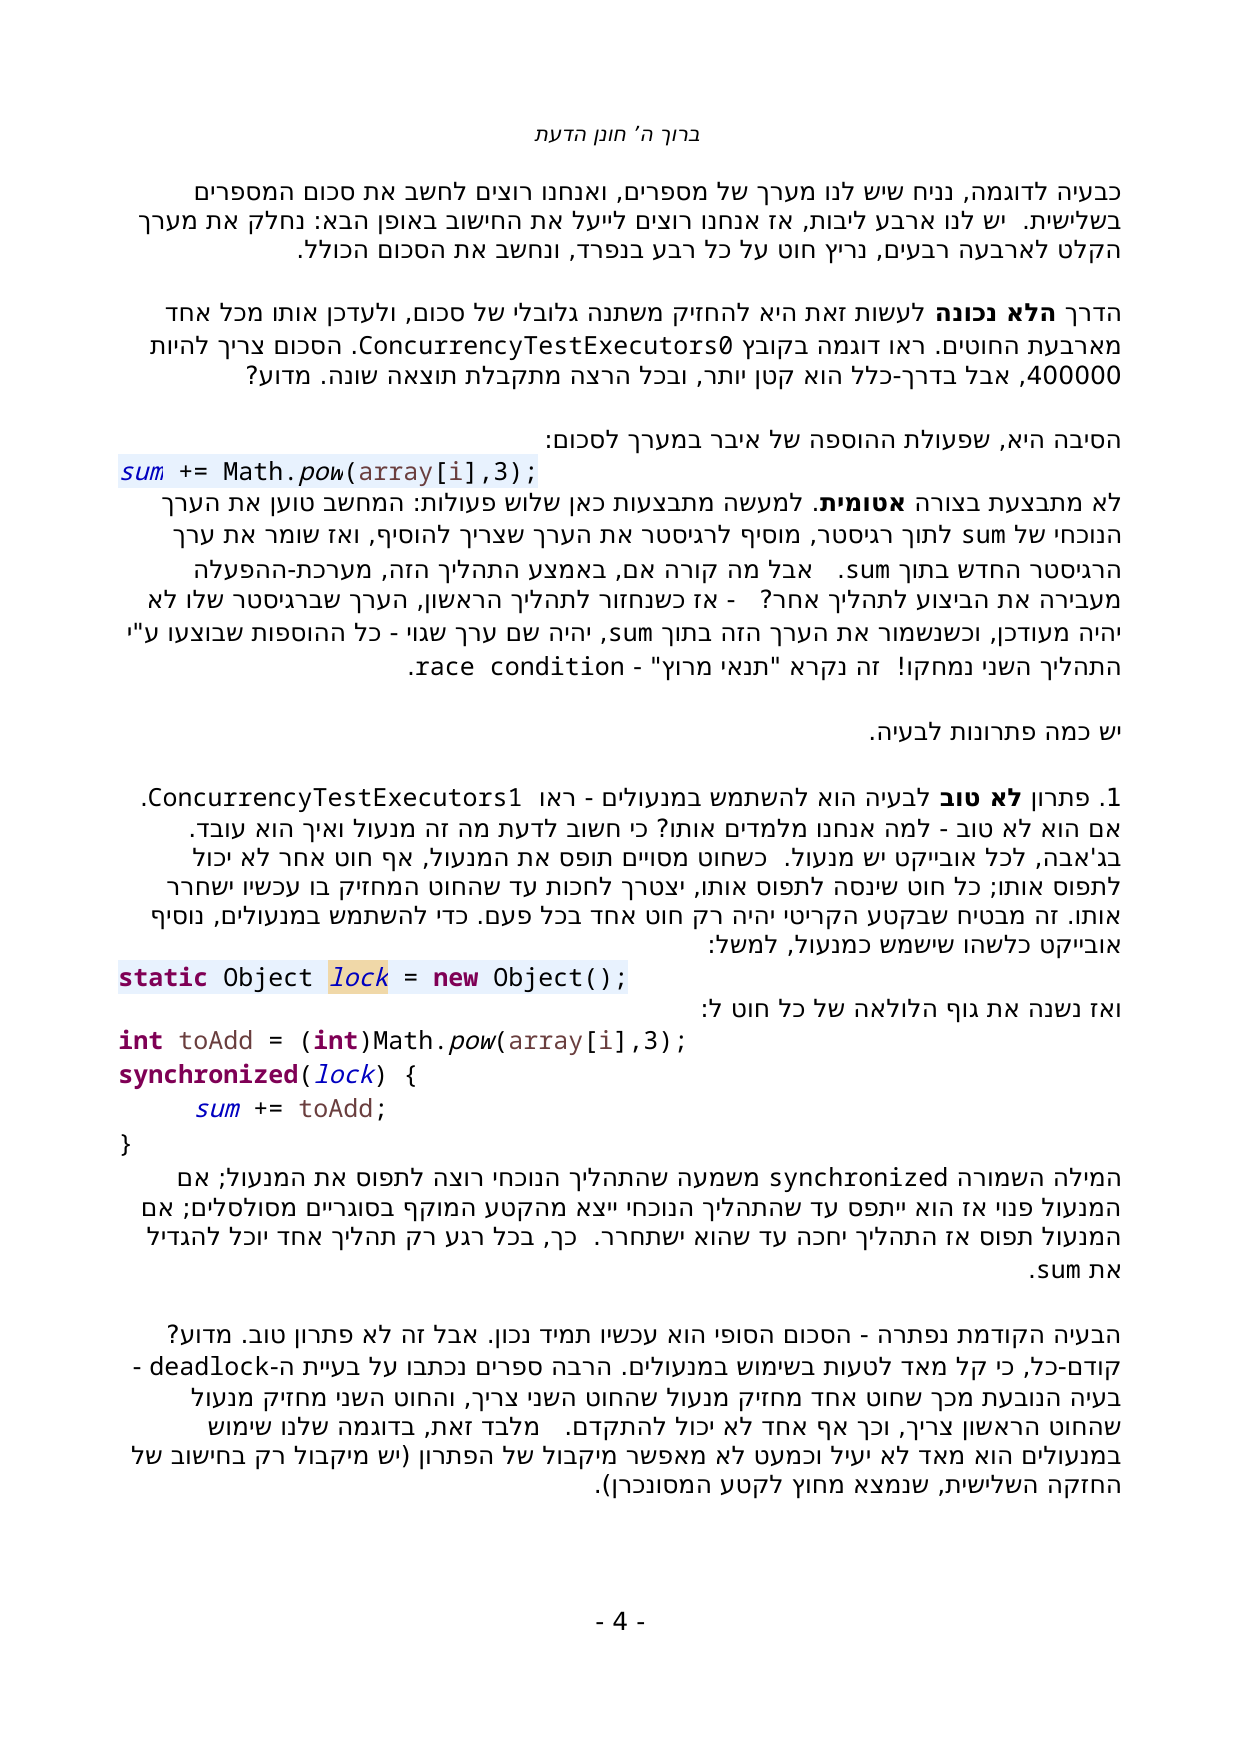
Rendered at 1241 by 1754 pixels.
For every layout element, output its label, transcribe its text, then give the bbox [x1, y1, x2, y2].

text לא מתבצעת בצורה אטומית. למעשה מתבצעות כאן שלוש פעולות: המחשב טוען את הערך הנוכחי של sum לתוך רגיסטר, מוסיף לרגיסטר את הערך שצריך להוסיף, ואז שומר את ערך הרגיסטר החדש בתוך sum. אבל מה קורה אם, באמצע התהליך הזה, מערכת-ההפעלה מעבירה את הביצוע לתהליך אחר? - אז כשנחזור לתהליך הראשון, הערך שברגיסטר שלו לא יהיה מעודכן, וכשנשמור את הערך הזה בתוך sum, יהיה שם ערך שגוי - כל ההוספות שבוצעו ע"י התהליך השני נמחקו! זה נקרא "תנאי מרוץ" - race condition. [118, 488, 1122, 683]
text הבעיה הקודמת נפתרה - הסכום הסופי הוא עכשיו תמיד נכון. אבל זה לא פתרון טוב. מדוע? קודם-כל, כי קל מאד לטעות בשימוש במנעולים. הרבה ספרים נכתבו על בעיית ה-deadlock - בעיה הנובעת מכך שחוט אחד מחזיק מנעול שהחוט השני צריך, והחוט השני מחזיק מנעול שהחוט הראשון צריך, וכך אף אחד לא יכול להתקדם. מלבד זאת, בדוגמה שלנו שימוש במנעולים הוא מאד לא יעיל וכמעט לא מאפשר מיקבול של הפתרון (יש מיקבול רק בחישוב של החזקה השלישית, שנמצא מחוץ לקטע המסונכרן). [118, 1320, 1122, 1500]
text int toAdd = (int)Math.pow(array[i],3); [118, 1023, 1122, 1057]
text הדרך הלא נכונה לעשות זאת היא להחזיק משתנה גלובלי של סכום, ולעדכן אותו מכל אחד מארבעת החוטים. ראו דוגמה בקובץ ConcurrencyTestExecutors0. הסכום צריך להיות 400000, אבל בדרך-כלל הוא קטן יותר, ובכל הרצה מתקבלת תוצאה שונה. מדוע? [118, 298, 1122, 391]
text synchronized(lock) { [118, 1057, 1122, 1091]
text יש כמה פתרונות לבעיה. [118, 717, 1122, 746]
text } [118, 1125, 1122, 1159]
text 1. פתרון לא טוב לבעיה הוא להשתמש במנעולים - ראו ConcurrencyTestExecutors1. אם הוא לא טוב - למה אנחנו מלמדים אותו? כי חשוב לדעת מה זה מנעול ואיך הוא עובד. בג'אבה, לכל אובייקט יש מנעול. כשחוט מסויים תופס את המנעול, אף חוט אחר לא יכול לתפוס אותו; כל חוט שינסה לתפוס אותו, יצטרך לחכות עד שהחוט המחזיק בו עכשיו ישחרר אותו. זה מבטיח שבקטע הקריטי יהיה רק חוט אחד בכל פעם. כדי להשתמש במנעולים, נוסיף אובייקט כלשהו שישמש כמנעול, למשל: [118, 780, 1122, 960]
text הסיבה היא, שפעולת ההוספה של איבר במערך לסכום: [118, 425, 1122, 454]
text sum += toAdd; [118, 1091, 1122, 1125]
text ואז נשנה את גוף הלולאה של כל חוט ל: [118, 994, 1122, 1023]
text כבעיה לדוגמה, נניח שיש לנו מערך של מספרים, ואנחנו רוצים לחשב את סכום המספרים בשלישית. יש לנו ארבע ליבות, אז אנחנו רוצים לייעל את החישוב באופן הבא: נחלק את מערך הקלט לארבעה רבעים, נריץ חוט על כל רבע בנפרד, ונחשב את הסכום הכולל. [118, 177, 1122, 264]
text static Object lock = new Object(); [118, 960, 1122, 994]
text המילה השמורה synchronized משמעה שהתהליך הנוכחי רוצה לתפוס את המנעול; אם המנעול פנוי אז הוא ייתפס עד שהתהליך הנוכחי ייצא מהקטע המוקף בסוגריים מסולסלים; אם המנעול תפוס אז התהליך יחכה עד שהוא ישתחרר. כך, בכל רגע רק תהליך אחד יוכל להגדיל את sum. [118, 1159, 1122, 1286]
text sum += Math.pow(array[i],3); [118, 454, 1122, 488]
